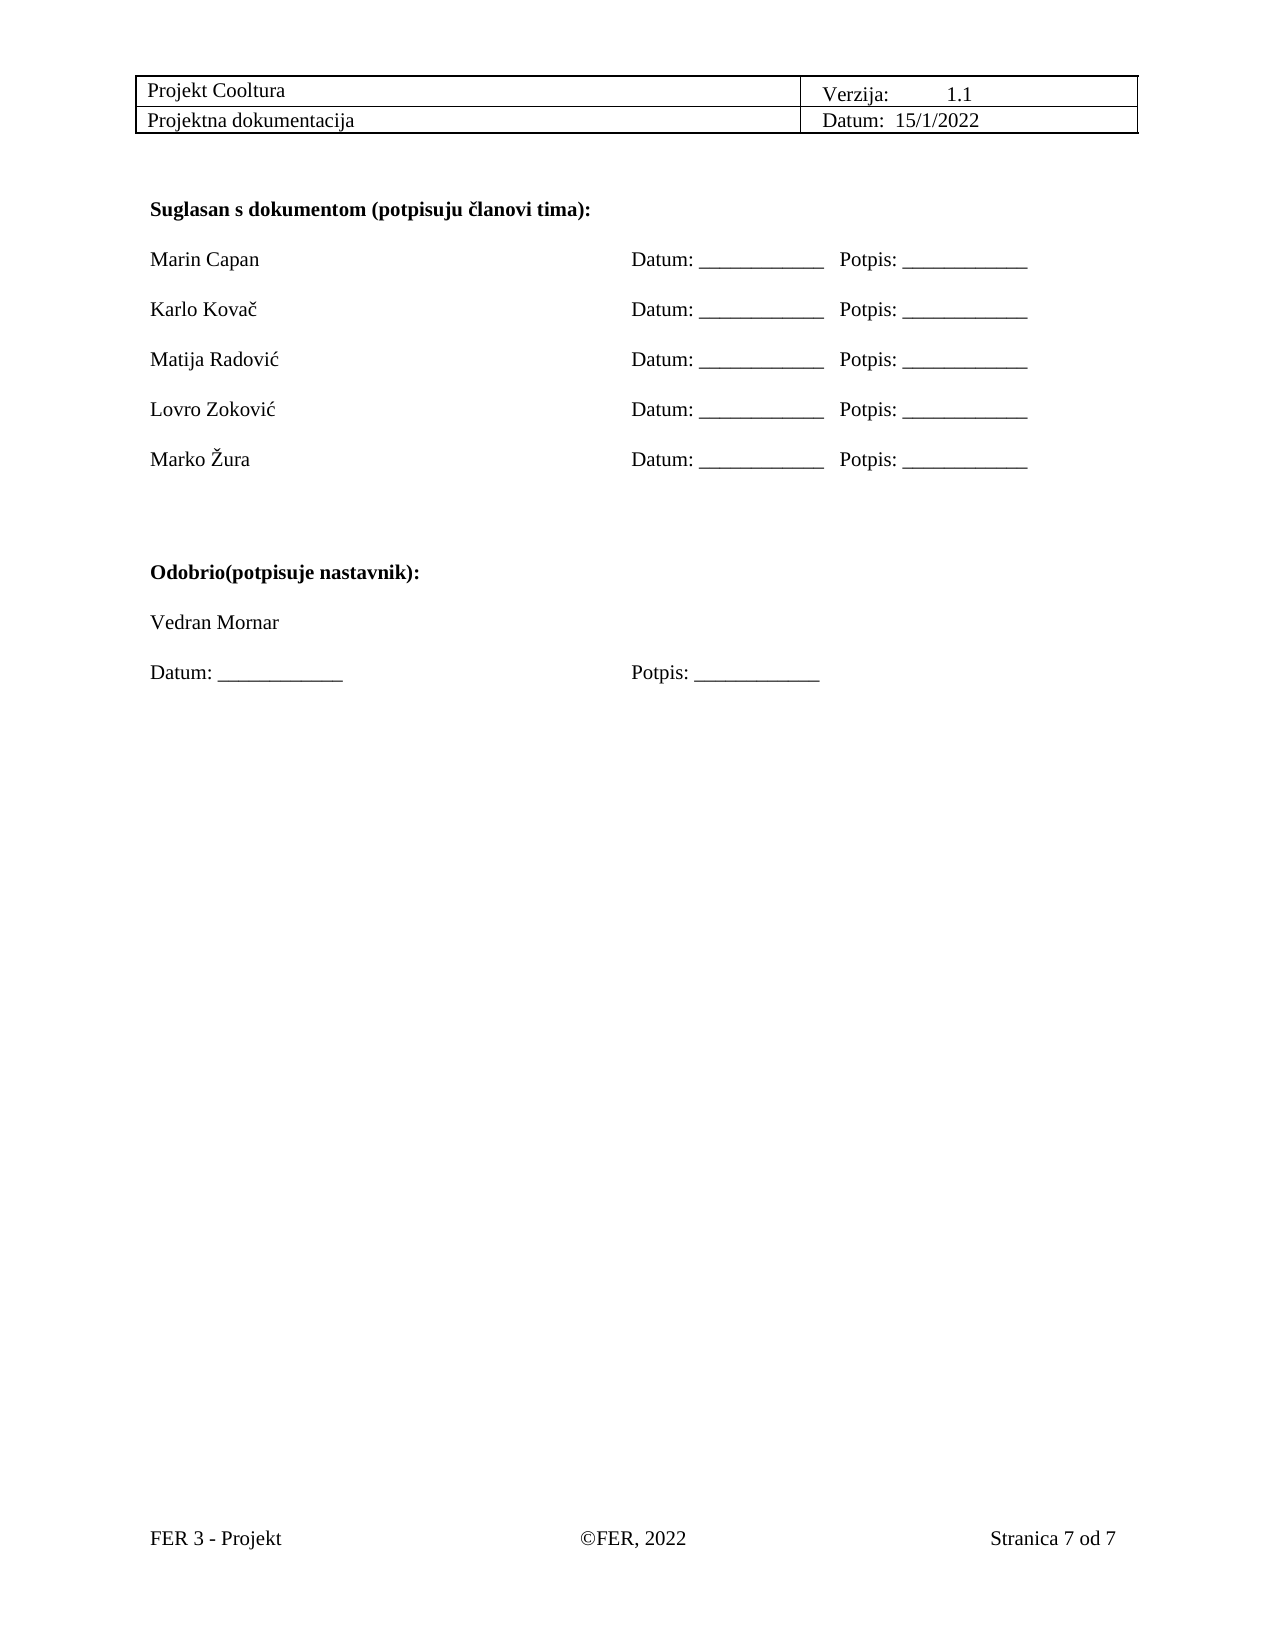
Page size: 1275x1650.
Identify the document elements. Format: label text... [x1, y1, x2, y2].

table_cell Lovro Zoković [139, 384, 620, 434]
table_cell Karlo Kovač [139, 284, 620, 334]
table_header [620, 184, 1123, 234]
table_header Potpis: ____________ [620, 646, 1101, 696]
table_cell Datum: ____________ Potpis: ____________ [620, 384, 1123, 434]
table_header Odobrio(potpisuje nastavnik): Vedran Mornar [139, 546, 620, 646]
table_cell Datum: ____________ Potpis: ____________ [620, 334, 1123, 384]
table_cell Marko Žura [139, 434, 620, 484]
table_cell Datum: ____________ Potpis: ____________ [620, 284, 1123, 334]
table_header Suglasan s dokumentom (potpisuju članovi tima): [139, 184, 620, 234]
table_cell Datum: ____________ Potpis: ____________ [620, 434, 1123, 484]
table_header [620, 546, 1101, 646]
table_cell Matija Radović [139, 334, 620, 384]
table_cell Datum: ____________ Potpis: ____________ [620, 234, 1123, 284]
table_header Datum: ____________ [139, 646, 620, 696]
table_cell Marin Capan [139, 234, 620, 284]
